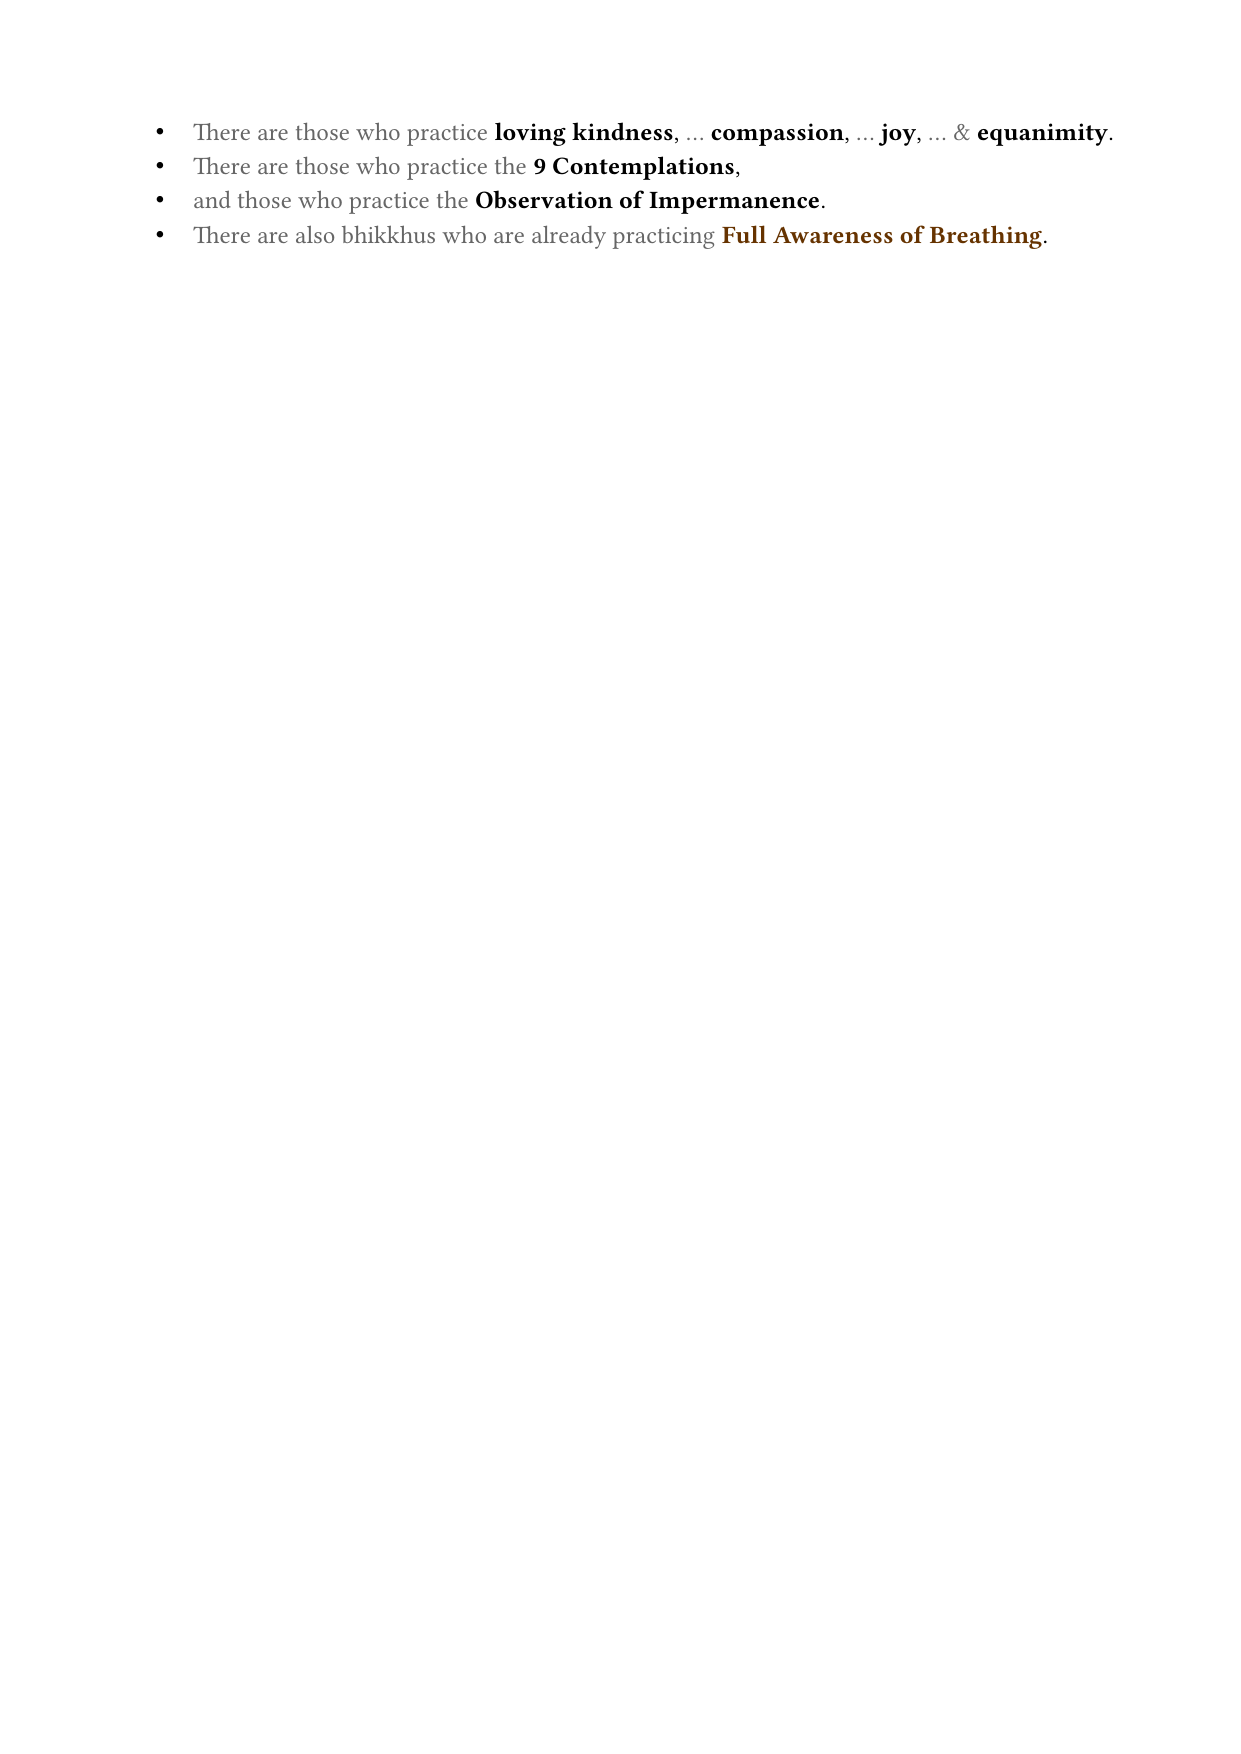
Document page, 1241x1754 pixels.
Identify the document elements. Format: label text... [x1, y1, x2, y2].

list There are also bhikkhus who are already practicing Full Awareness of Breathing. [156, 221, 1122, 249]
list There are those who practice the 9 Contemplations, [156, 152, 1122, 181]
list and those who practice the Observation of Impermanence. [156, 186, 1122, 215]
list There are those who practice loving kindness, ... compassion, ... joy, ... & equanimity. [156, 118, 1122, 147]
